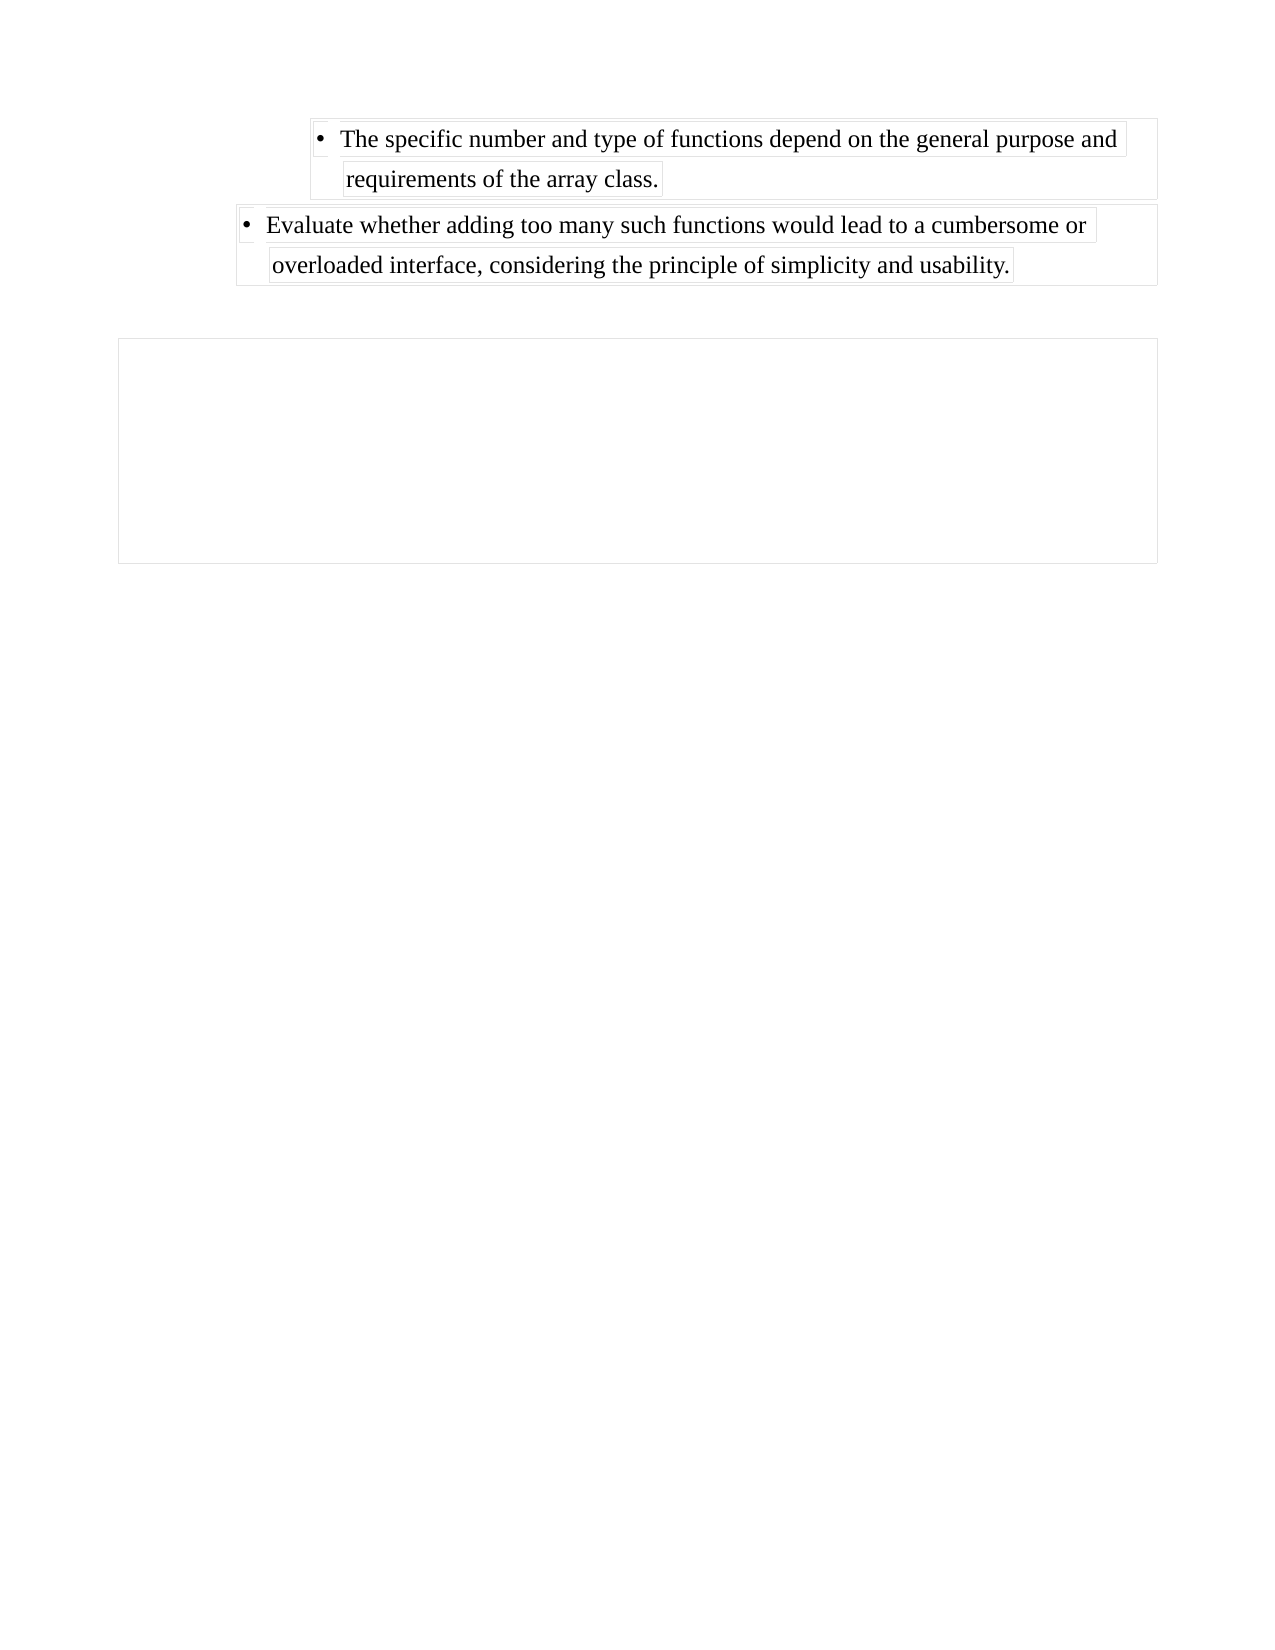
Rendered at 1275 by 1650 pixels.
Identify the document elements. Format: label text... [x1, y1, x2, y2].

list Evaluate whether adding too many such functions would lead to a cumbersome or overloaded interface, considering the principle of simplicity and usability. [237, 205, 1157, 285]
list The specific number and type of functions depend on the general purpose and requirements of the array class. [311, 119, 1157, 199]
